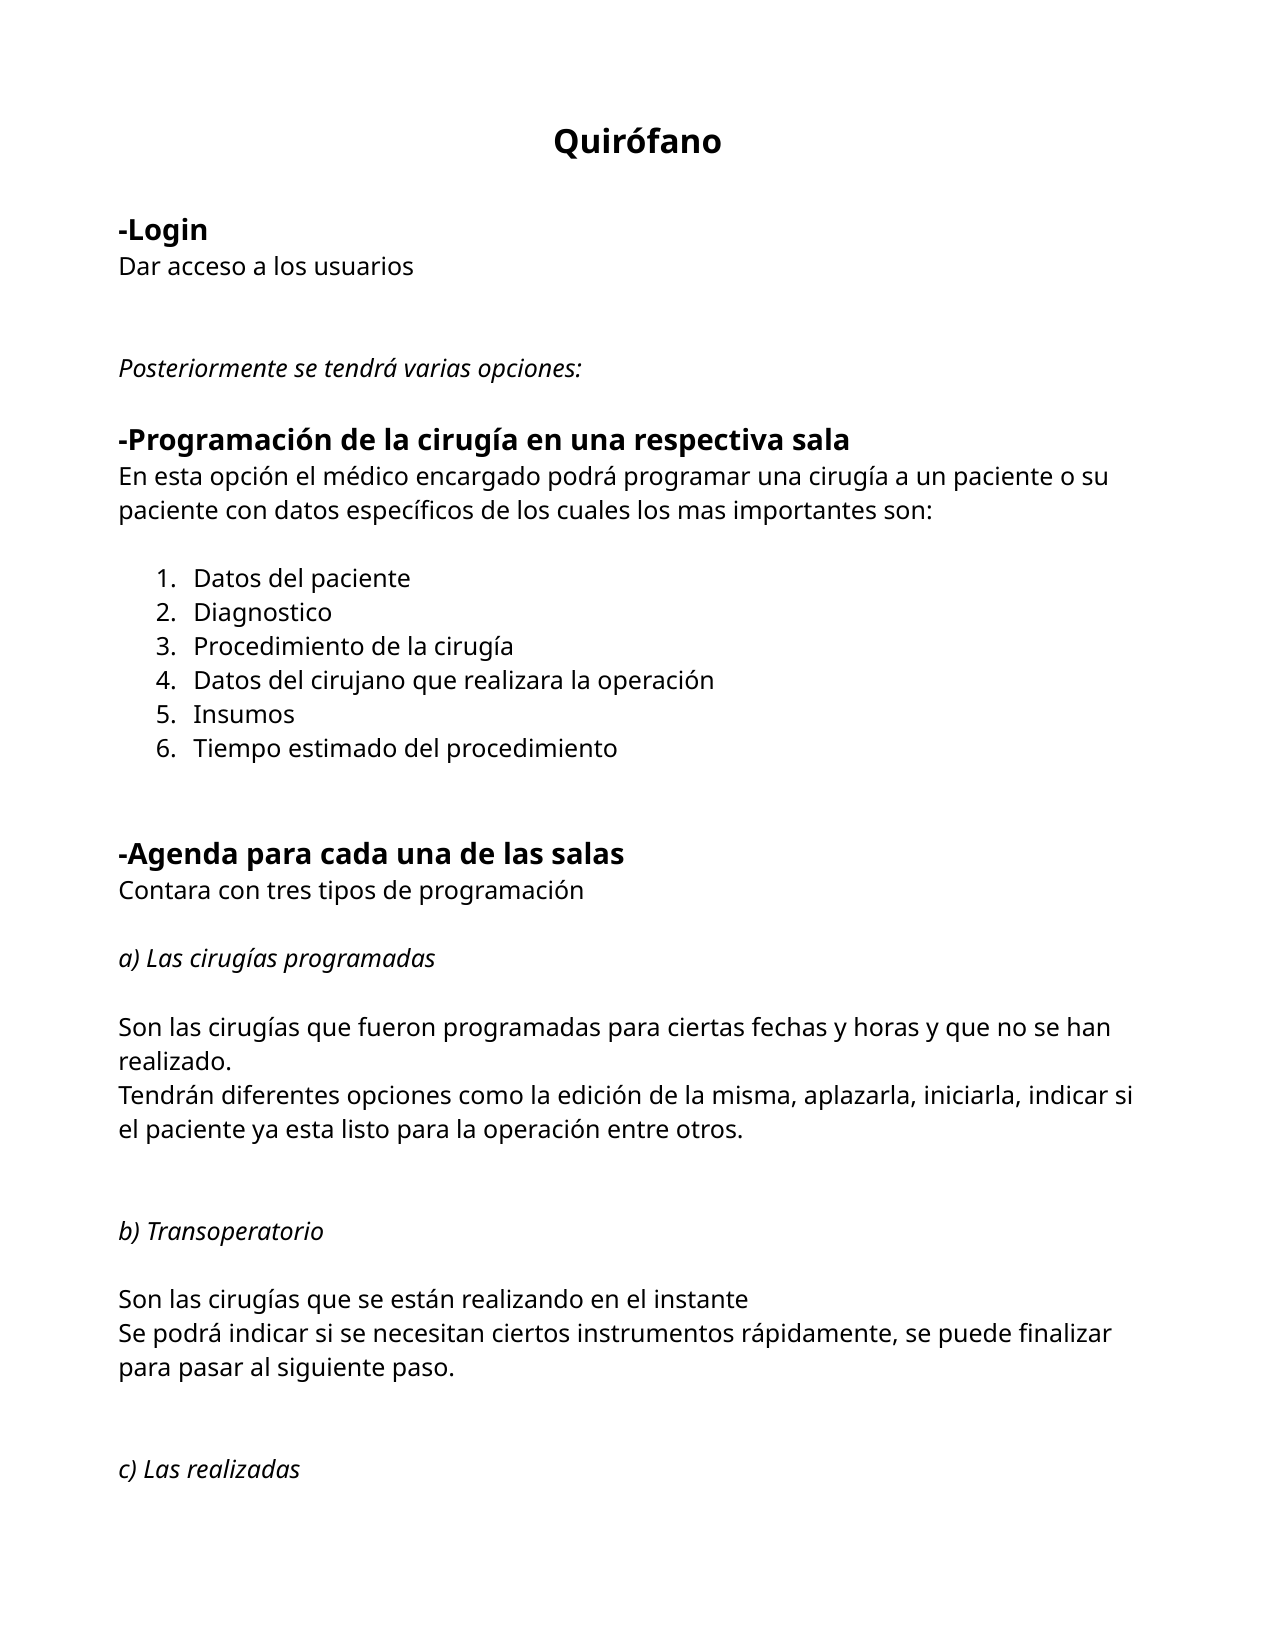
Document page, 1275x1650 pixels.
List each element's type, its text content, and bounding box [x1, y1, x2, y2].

text -Login [118, 209, 1157, 249]
list Datos del cirujano que realizara la operación [156, 663, 1157, 697]
text Tendrán diferentes opciones como la edición de la misma, aplazarla, iniciarla, indicar si el paciente ya esta listo para la operación entre otros. [118, 1077, 1157, 1146]
text Son las cirugías que fueron programadas para ciertas fechas y horas y que no se han realizado. [118, 1009, 1157, 1077]
text Son las cirugías que se están realizando en el instante [118, 1282, 1157, 1316]
list Procedimiento de la cirugía [156, 629, 1157, 663]
text a) Las cirugías programadas [118, 941, 1157, 975]
list Insumos [156, 697, 1157, 731]
text c) Las realizadas [118, 1452, 1157, 1486]
text En esta opción el médico encargado podrá programar una cirugía a un paciente o su paciente con datos específicos de los cuales los mas importantes son: [118, 459, 1157, 527]
text Dar acceso a los usuarios [118, 249, 1157, 283]
text -Agenda para cada una de las salas [118, 833, 1157, 873]
text Quirófano [118, 118, 1157, 163]
text b) Transoperatorio [118, 1214, 1157, 1248]
text -Programación de la cirugía en una respectiva sala [118, 419, 1157, 459]
text Contara con tres tipos de programación [118, 873, 1157, 907]
text Se podrá indicar si se necesitan ciertos instrumentos rápidamente, se puede finalizar para pasar al siguiente paso. [118, 1316, 1157, 1384]
list Datos del paciente [156, 561, 1157, 595]
list Diagnostico [156, 595, 1157, 629]
text Posteriormente se tendrá varias opciones: [118, 351, 1157, 385]
list Tiempo estimado del procedimiento [156, 731, 1157, 765]
